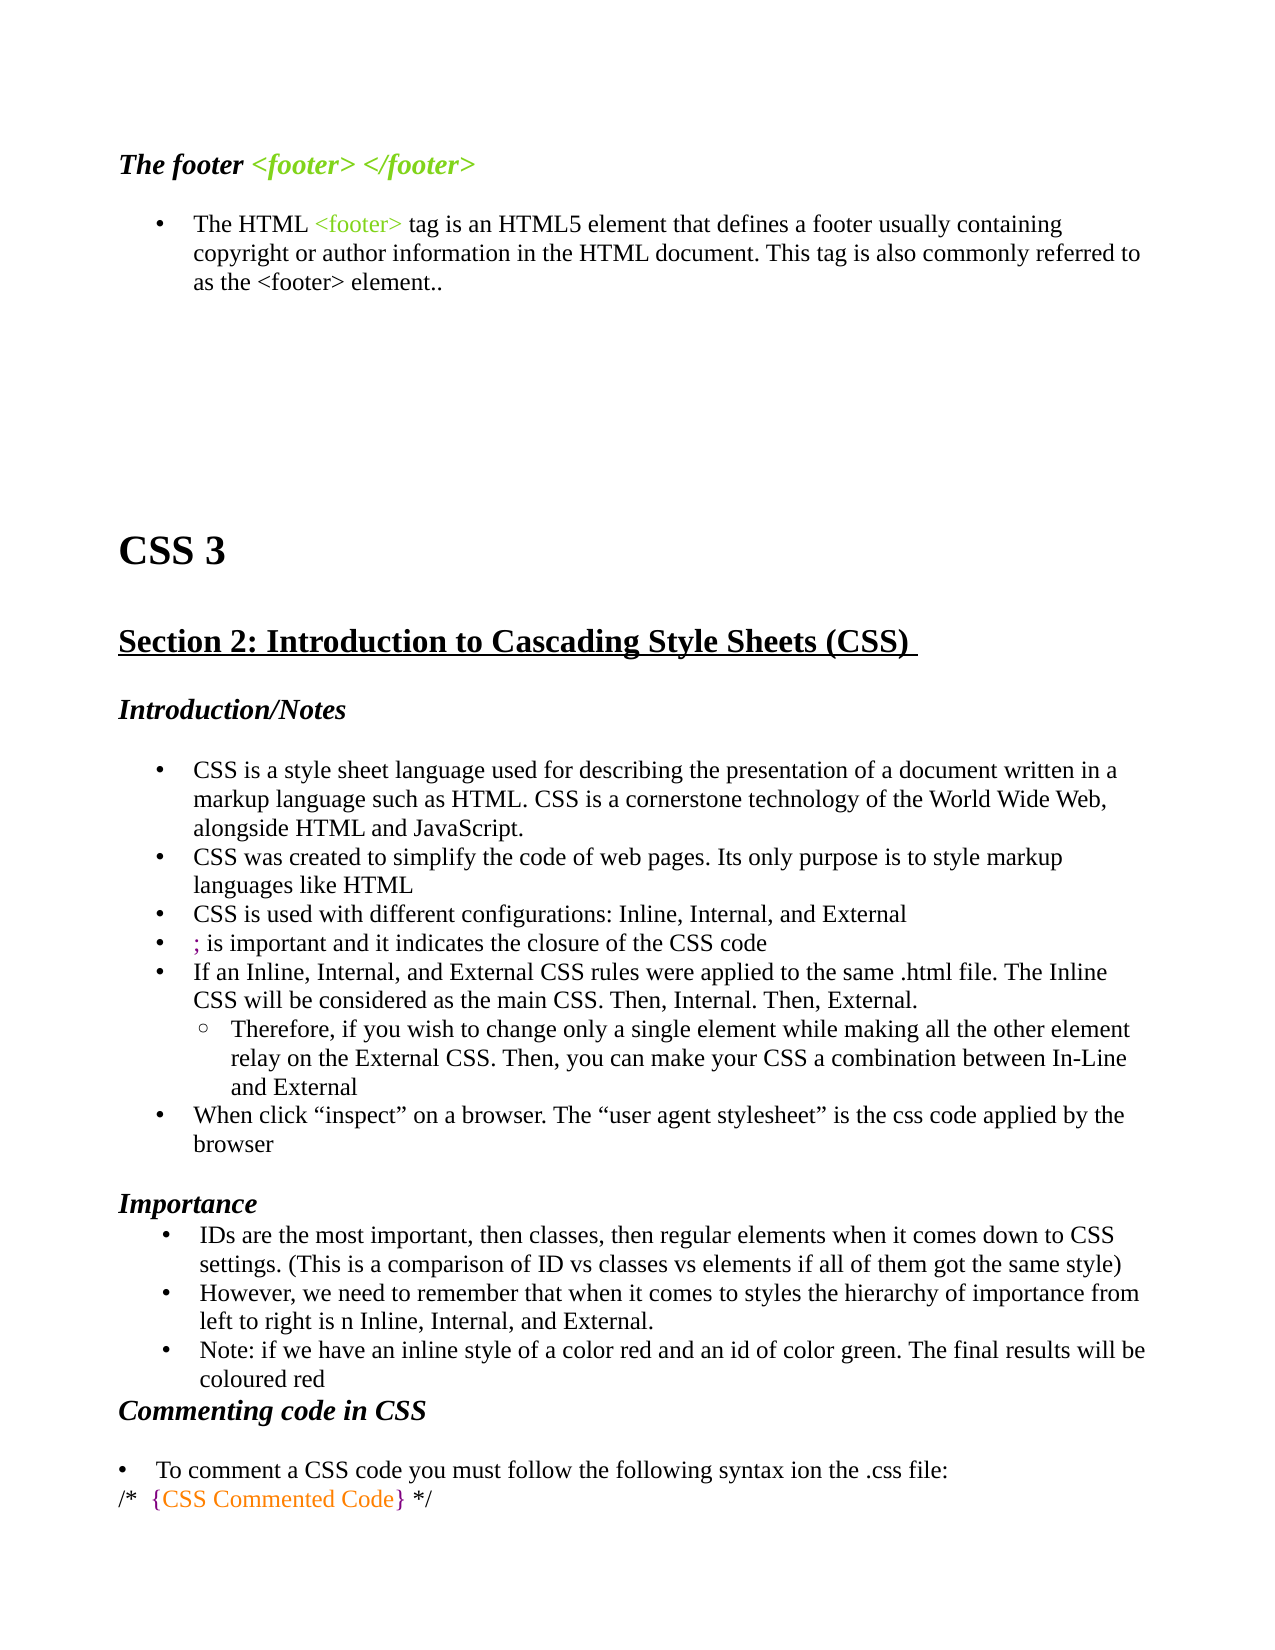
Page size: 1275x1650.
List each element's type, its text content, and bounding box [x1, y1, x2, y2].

list To comment a CSS code you must follow the following syntax ion the .css file: [118, 1455, 1157, 1484]
text Commenting code in CSS [118, 1393, 1157, 1426]
list However, we need to remember that when it comes to styles the hierarchy of importance from left to right is n Inline, Internal, and External. [162, 1278, 1157, 1335]
list Therefore, if you wish to change only a single element while making all the other element relay on the External CSS. Then, you can make your CSS a combination between In-Line and External [193, 1014, 1157, 1100]
list ; is important and it indicates the closure of the CSS code [156, 928, 1157, 957]
list When click “inspect” on a browser. The “user agent stylesheet” is the css code applied by the browser [156, 1100, 1157, 1158]
list If an Inline, Internal, and External CSS rules were applied to the same .html file. The Inline CSS will be considered as the main CSS. Then, Internal. Then, External. [156, 957, 1157, 1014]
list Note: if we have an inline style of a color red and an id of color green. The final results will be coloured red [162, 1335, 1157, 1393]
text The footer <footer> </footer> [118, 147, 1157, 180]
text /* {CSS Commented Code} */ [118, 1484, 1157, 1512]
text Introduction/Notes [118, 688, 1157, 727]
list CSS is a style sheet language used for describing the presentation of a document written in a markup language such as HTML. CSS is a cornerstone technology of the World Wide Web, alongside HTML and JavaScript. [156, 755, 1157, 842]
list CSS is used with different configurations: Inline, Internal, and External [156, 899, 1157, 928]
list The HTML <footer> tag is an HTML5 element that defines a footer usually containing copyright or author information in the HTML document. This tag is also commonly referred to as the <footer> element.. [156, 209, 1157, 295]
list IDs are the most important, then classes, then regular elements when it comes down to CSS settings. (This is a comparison of ID vs classes vs elements if all of them got the same style) [162, 1220, 1157, 1278]
text Section 2: Introduction to Cascading Style Sheets (CSS) [118, 621, 1157, 659]
text CSS 3 [118, 525, 1157, 573]
text Importance [118, 1187, 1157, 1220]
list CSS was created to simplify the code of web pages. Its only purpose is to style markup languages like HTML [156, 842, 1157, 899]
